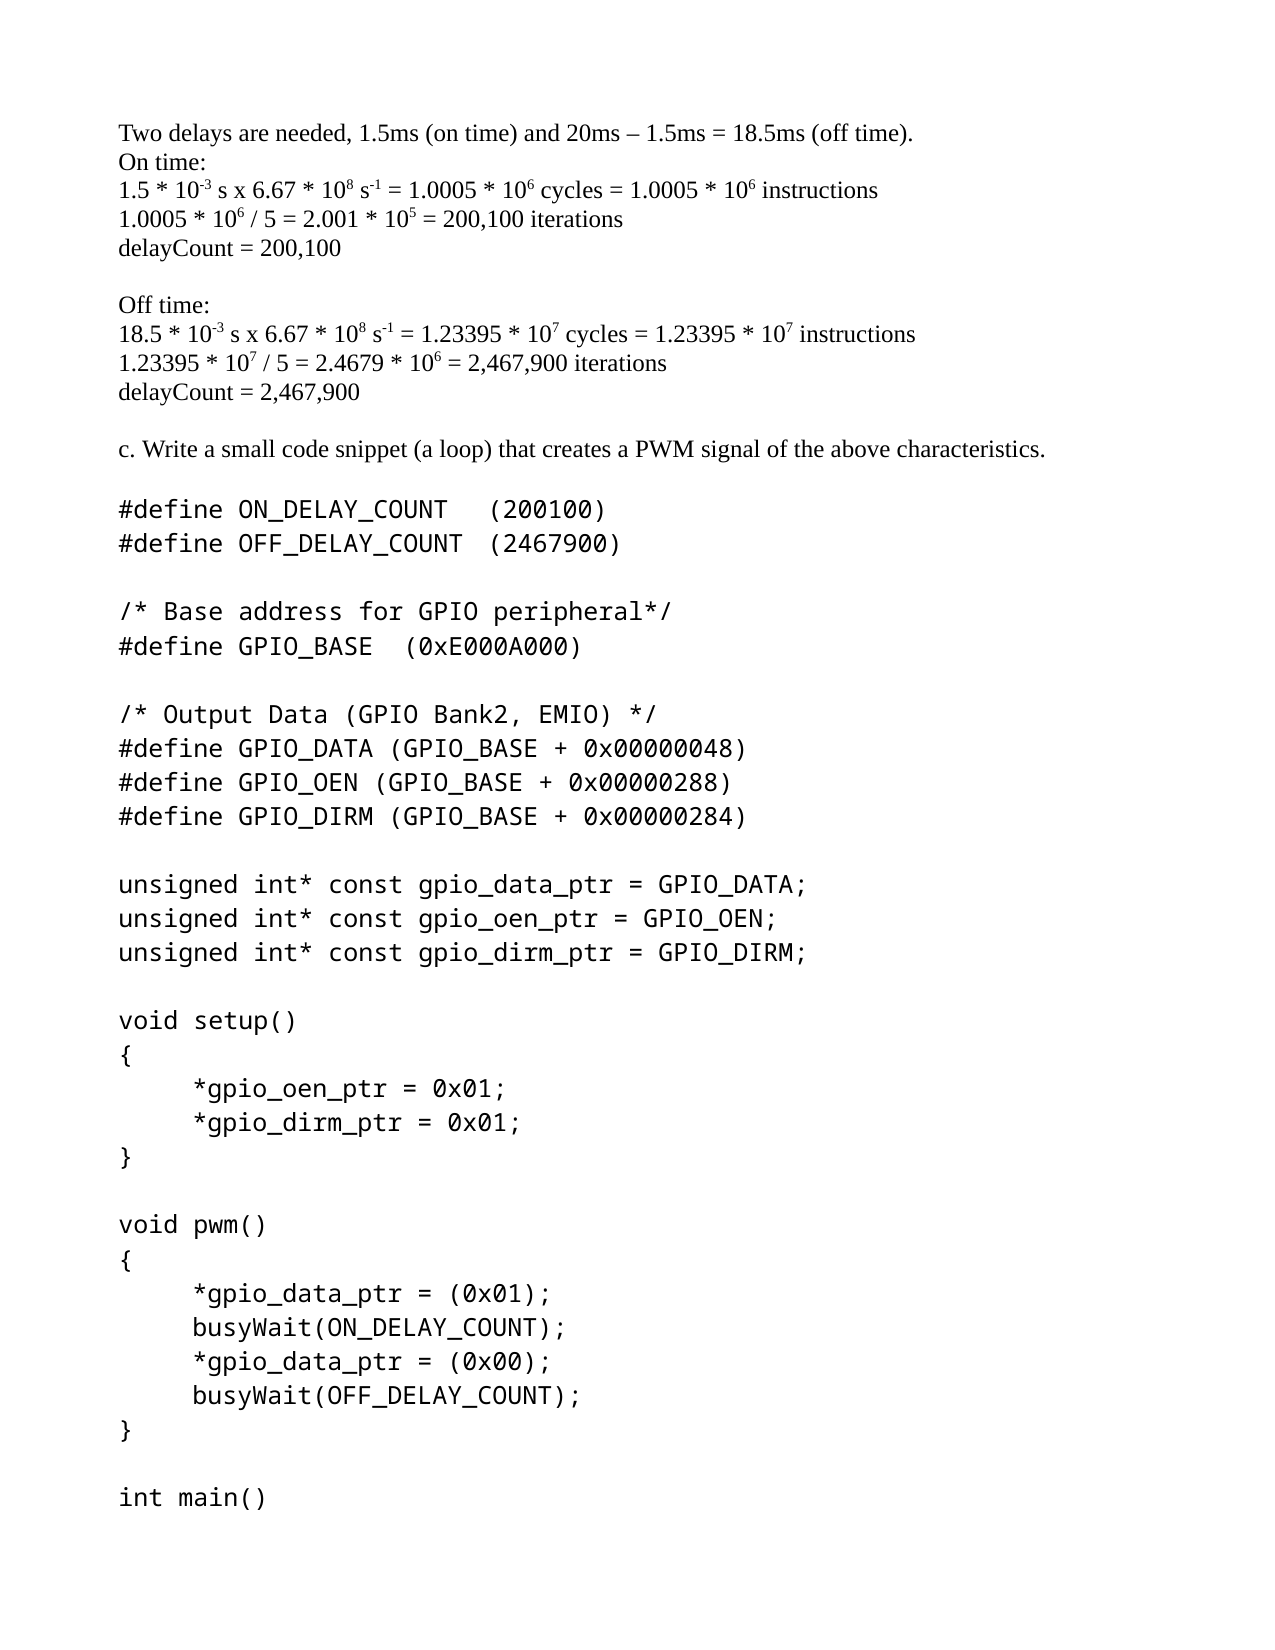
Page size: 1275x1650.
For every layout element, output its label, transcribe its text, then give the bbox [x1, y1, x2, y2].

text unsigned int* const gpio_dirm_ptr = GPIO_DIRM; [118, 935, 1157, 969]
text On time: [118, 147, 1157, 176]
text c. Write a small code snippet (a loop) that creates a PWM signal of the above characteristics. [118, 434, 1157, 463]
text /* Output Data (GPIO Bank2, EMIO) */ [118, 696, 1157, 730]
text busyWait(ON_DELAY_COUNT); [118, 1309, 1157, 1343]
text *gpio_data_ptr = (0x01); [118, 1275, 1157, 1309]
text #define GPIO_BASE (0xE000A000) [118, 628, 1157, 662]
text 1.5 * 10-3 s x 6.67 * 108 s-1 = 1.0005 * 106 cycles = 1.0005 * 106 instructions [118, 176, 1157, 204]
text delayCount = 2,467,900 [118, 377, 1157, 406]
text busyWait(OFF_DELAY_COUNT); [118, 1377, 1157, 1412]
text unsigned int* const gpio_oen_ptr = GPIO_OEN; [118, 901, 1157, 935]
text delayCount = 200,100 [118, 233, 1157, 262]
text void pwm() [118, 1207, 1157, 1241]
text #define ON_DELAY_COUNT (200100) [118, 492, 1157, 526]
text #define GPIO_DIRM (GPIO_BASE + 0x00000284) [118, 798, 1157, 832]
text } [118, 1139, 1157, 1173]
text 18.5 * 10-3 s x 6.67 * 108 s-1 = 1.23395 * 107 cycles = 1.23395 * 107 instructions [118, 319, 1157, 348]
text } [118, 1412, 1157, 1446]
text *gpio_data_ptr = (0x00); [118, 1343, 1157, 1377]
text int main() [118, 1480, 1157, 1514]
text *gpio_dirm_ptr = 0x01; [118, 1105, 1157, 1139]
text /* Base address for GPIO peripheral*/ [118, 594, 1157, 628]
text unsigned int* const gpio_data_ptr = GPIO_DATA; [118, 867, 1157, 901]
text { [118, 1037, 1157, 1071]
text 1.0005 * 106 / 5 = 2.001 * 105 = 200,100 iterations [118, 204, 1157, 233]
text Two delays are needed, 1.5ms (on time) and 20ms – 1.5ms = 18.5ms (off time). [118, 118, 1157, 147]
text 1.23395 * 107 / 5 = 2.4679 * 106 = 2,467,900 iterations [118, 348, 1157, 377]
text #define GPIO_DATA (GPIO_BASE + 0x00000048) [118, 730, 1157, 764]
text void setup() [118, 1003, 1157, 1037]
text #define OFF_DELAY_COUNT (2467900) [118, 526, 1157, 560]
text *gpio_oen_ptr = 0x01; [118, 1071, 1157, 1105]
text #define GPIO_OEN (GPIO_BASE + 0x00000288) [118, 764, 1157, 798]
text Off time: [118, 291, 1157, 319]
text { [118, 1241, 1157, 1275]
